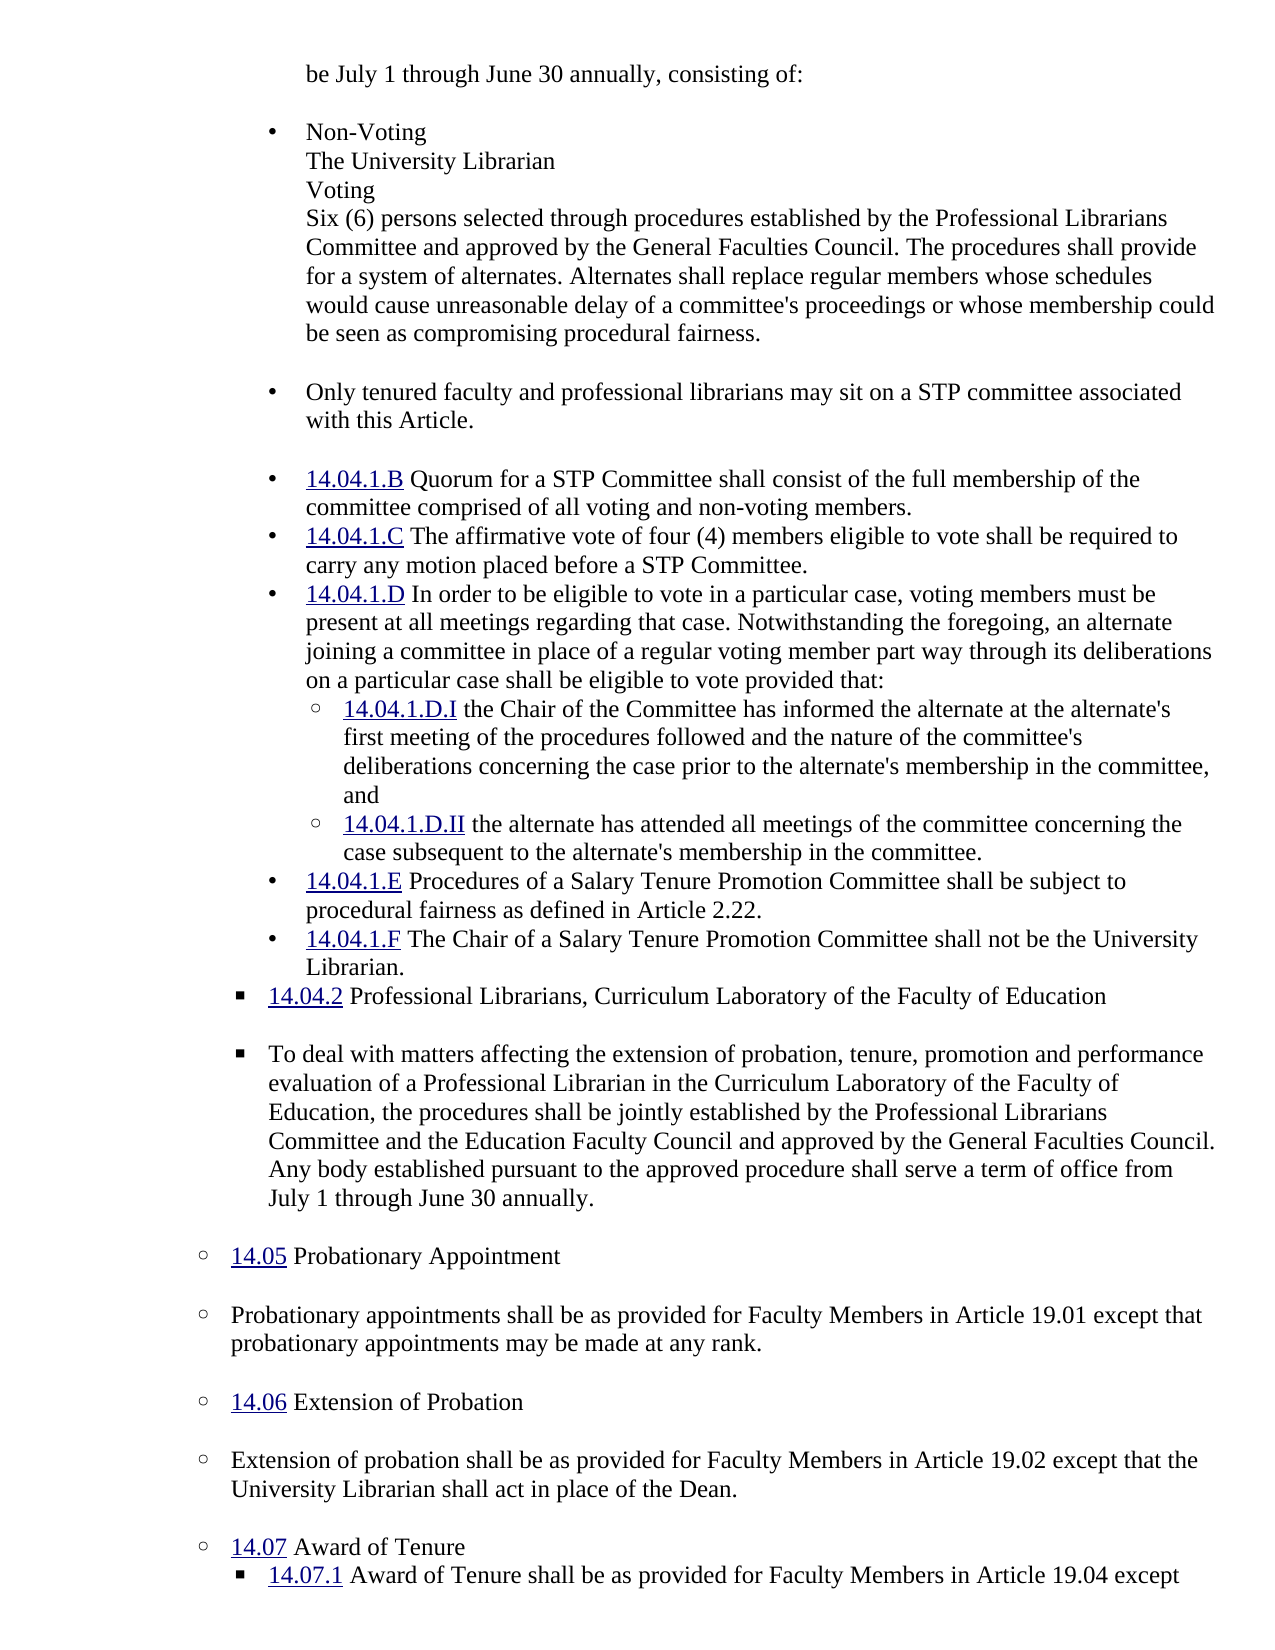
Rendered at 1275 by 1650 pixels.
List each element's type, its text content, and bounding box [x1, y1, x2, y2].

list Non-Voting The University Librarian Voting Six (6) persons selected through procedures established by the Professional Librarians Committee and approved by the General Faculties Council. The procedures shall provide for a system of alternates. Alternates shall replace regular members whose schedules would cause unreasonable delay of a committee's proceedings or whose membership could be seen as compromising procedural fairness. [268, 117, 1216, 347]
list 14.04.1.D In order to be eligible to vote in a particular case, voting members must be present at all meetings regarding that case. Notwithstanding the foregoing, an alternate joining a committee in place of a regular voting member part way through its deliberations on a particular case shall be eligible to vote provided that: [268, 579, 1216, 694]
list be July 1 through June 30 annually, consisting of: [268, 59, 1216, 88]
list 14.04.1.D.II the alternate has attended all meetings of the committee concerning the case subsequent to the alternate's membership in the committee. [306, 809, 1216, 866]
list 14.07 Award of Tenure [193, 1532, 1216, 1561]
list 14.06 Extension of Probation [193, 1387, 1216, 1415]
list Only tenured faculty and professional librarians may sit on a STP committee associated with this Article. [268, 377, 1216, 434]
list 14.07.1 Award of Tenure shall be as provided for Faculty Members in Article 19.04 except [231, 1561, 1216, 1589]
list Probationary appointments shall be as provided for Faculty Members in Article 19.01 except that probationary appointments may be made at any rank. [193, 1300, 1216, 1357]
list 14.04.2 Professional Librarians, Curriculum Laboratory of the Faculty of Education [231, 981, 1216, 1010]
list 14.04.1.C The affirmative vote of four (4) members eligible to vote shall be required to carry any motion placed before a STP Committee. [268, 521, 1216, 579]
list Extension of probation shall be as provided for Faculty Members in Article 19.02 except that the University Librarian shall act in place of the Dean. [193, 1445, 1216, 1502]
list To deal with matters affecting the extension of probation, tenure, promotion and performance evaluation of a Professional Librarian in the Curriculum Laboratory of the Faculty of Education, the procedures shall be jointly established by the Professional Librarians Committee and the Education Faculty Council and approved by the General Faculties Council. Any body established pursuant to the approved procedure shall serve a term of office from July 1 through June 30 annually. [231, 1039, 1216, 1212]
list 14.05 Probationary Appointment [193, 1241, 1216, 1270]
list 14.04.1.B Quorum for a STP Committee shall consist of the full membership of the committee comprised of all voting and non-voting members. [268, 464, 1216, 521]
list 14.04.1.E Procedures of a Salary Tenure Promotion Committee shall be subject to procedural fairness as defined in Article 2.22. [268, 866, 1216, 924]
list 14.04.1.D.I the Chair of the Committee has informed the alternate at the alternate's first meeting of the procedures followed and the nature of the committee's deliberations concerning the case prior to the alternate's membership in the committee, and [306, 694, 1216, 809]
list 14.04.1.F The Chair of a Salary Tenure Promotion Committee shall not be the University Librarian. [268, 924, 1216, 981]
